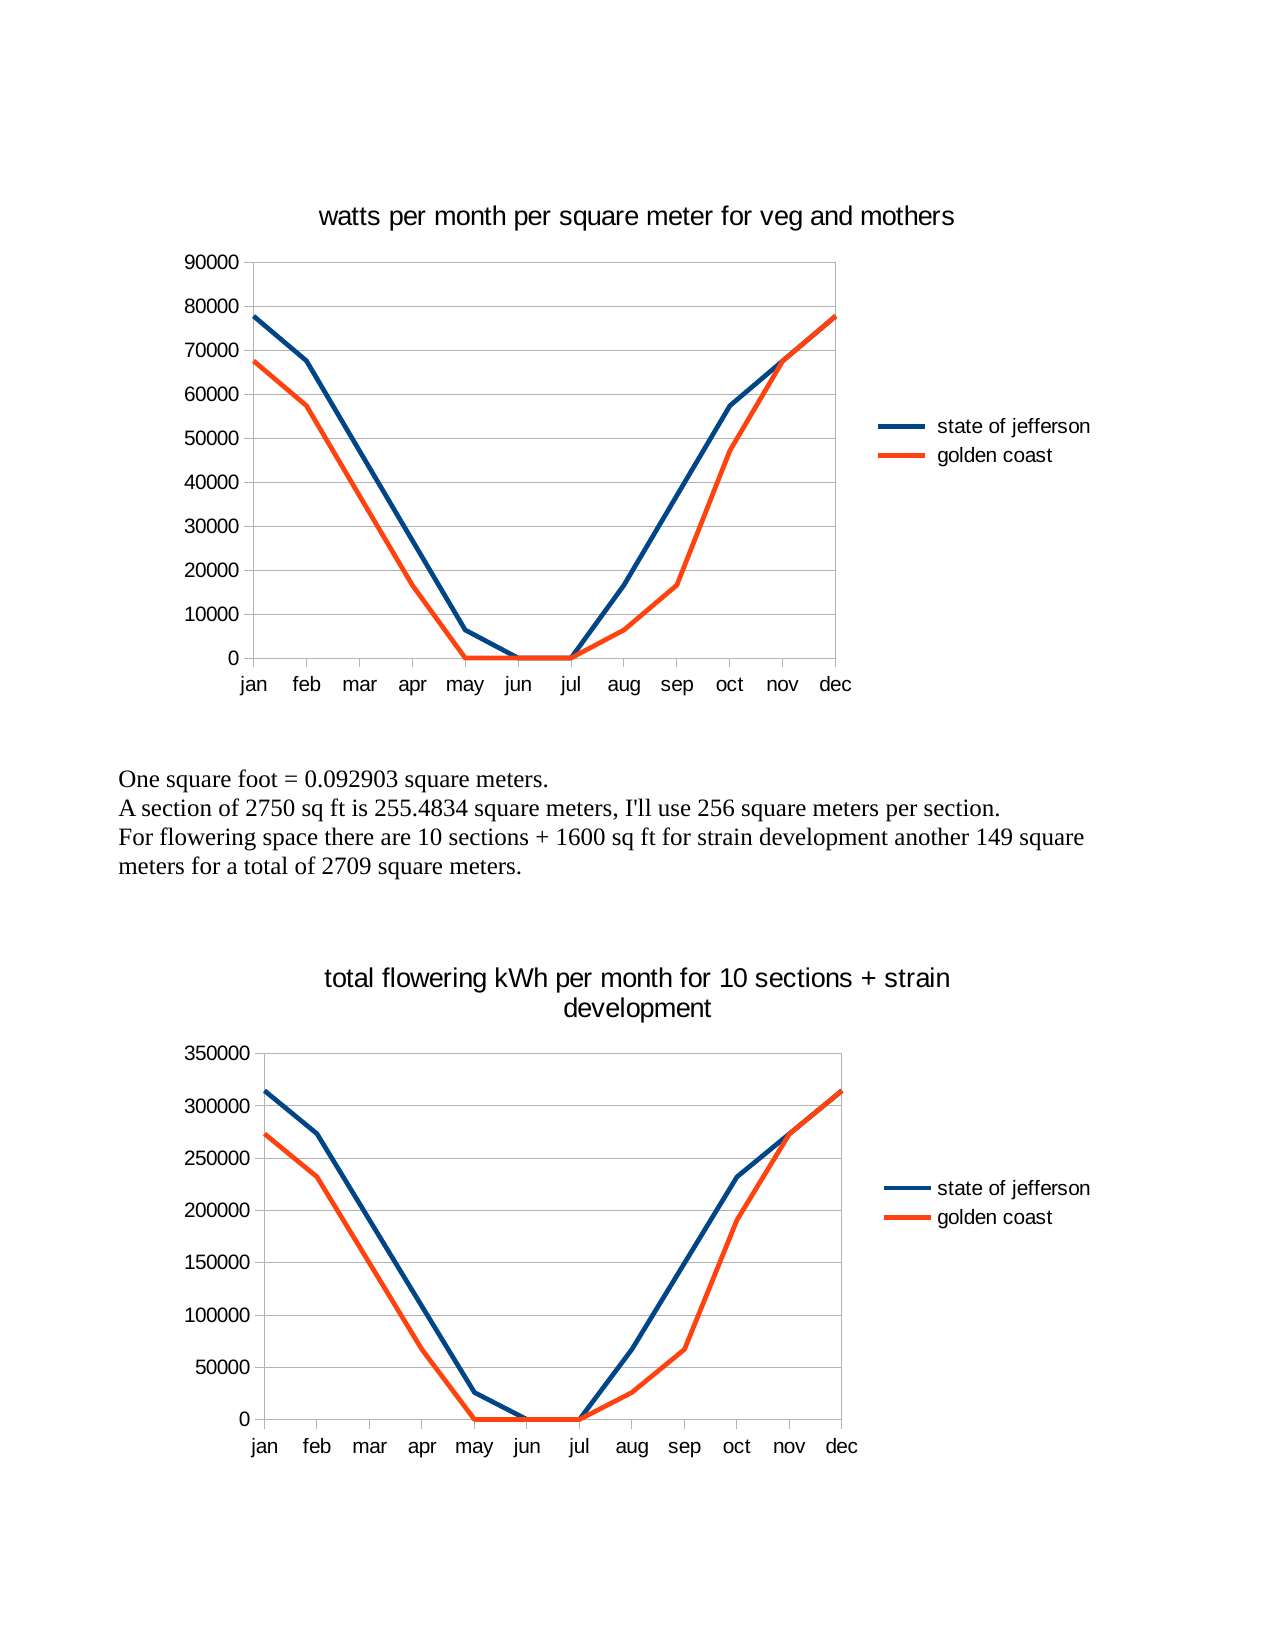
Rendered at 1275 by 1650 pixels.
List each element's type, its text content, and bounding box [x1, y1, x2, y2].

text One square foot = 0.092903 square meters. [118, 764, 1157, 793]
text A section of 2750 sq ft is 255.4834 square meters, I'll use 256 square meters per section. [118, 793, 1157, 822]
text For flowering space there are 10 sections + 1600 sq ft for strain development another 149 square meters for a total of 2709 square meters. [118, 822, 1157, 879]
